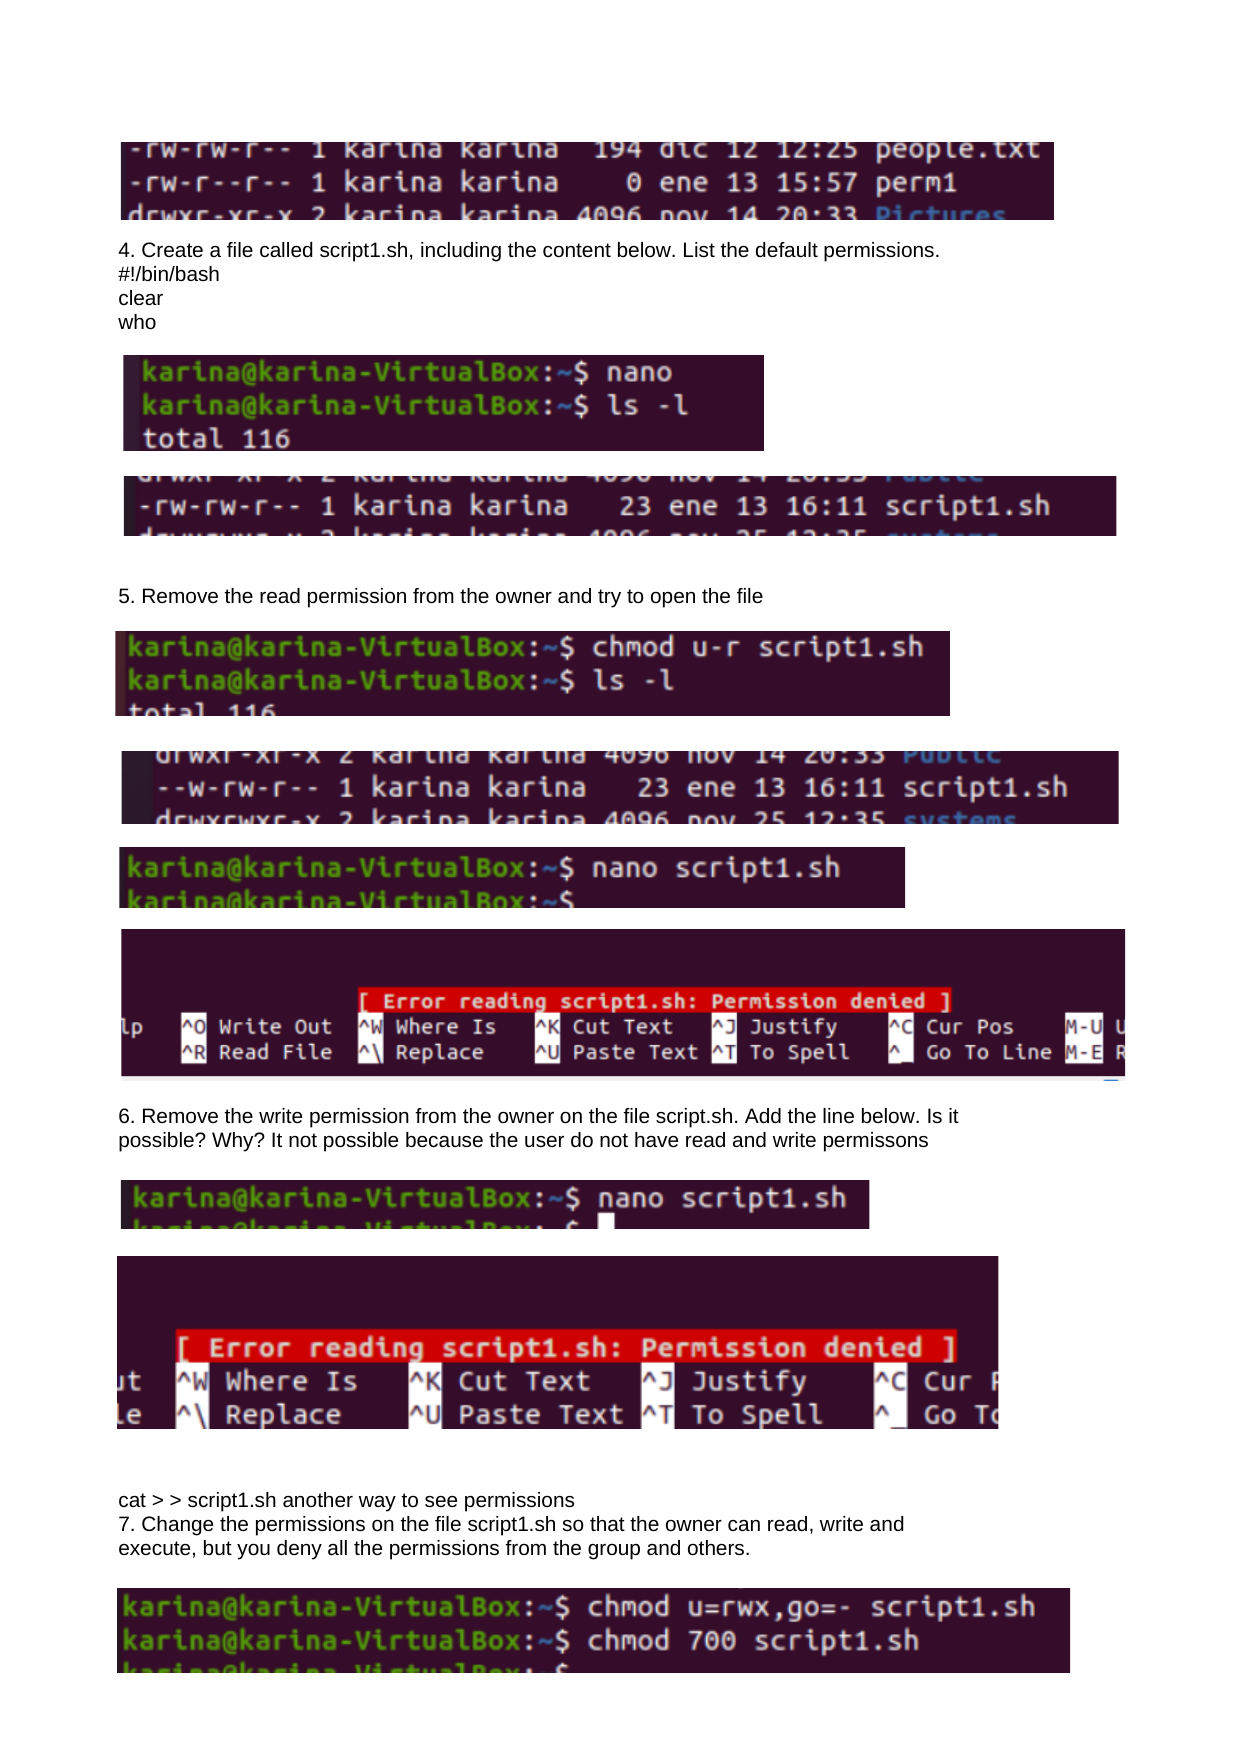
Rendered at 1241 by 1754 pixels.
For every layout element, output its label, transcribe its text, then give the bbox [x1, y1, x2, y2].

text execute, but you deny all the permissions from the group and others. [118, 1535, 1122, 1559]
picture [115, 631, 950, 716]
text #!/bin/bash [118, 262, 1122, 286]
text cat > > script1.sh another way to see permissions [118, 1487, 1122, 1511]
text possible? Why? It not possible because the user do not have read and write permissons [118, 1128, 1122, 1152]
text 4. Create a file called script1.sh, including the content below. List the default permissions. [118, 238, 1122, 262]
picture [123, 476, 1117, 536]
text who [118, 310, 1122, 334]
picture [121, 929, 1126, 1081]
text 6. Remove the write permission from the owner on the file script.sh. Add the line below. Is it [118, 1104, 1122, 1128]
picture [120, 142, 1054, 220]
text 5. Remove the read permission from the owner and try to open the file [118, 584, 1122, 608]
picture [121, 751, 1119, 824]
picture [120, 1180, 870, 1229]
picture [117, 1588, 1071, 1673]
text clear [118, 286, 1122, 310]
text 7. Change the permissions on the file script1.sh so that the owner can read, write and [118, 1511, 1122, 1535]
picture [117, 1256, 999, 1429]
picture [119, 847, 906, 908]
picture [123, 355, 764, 451]
